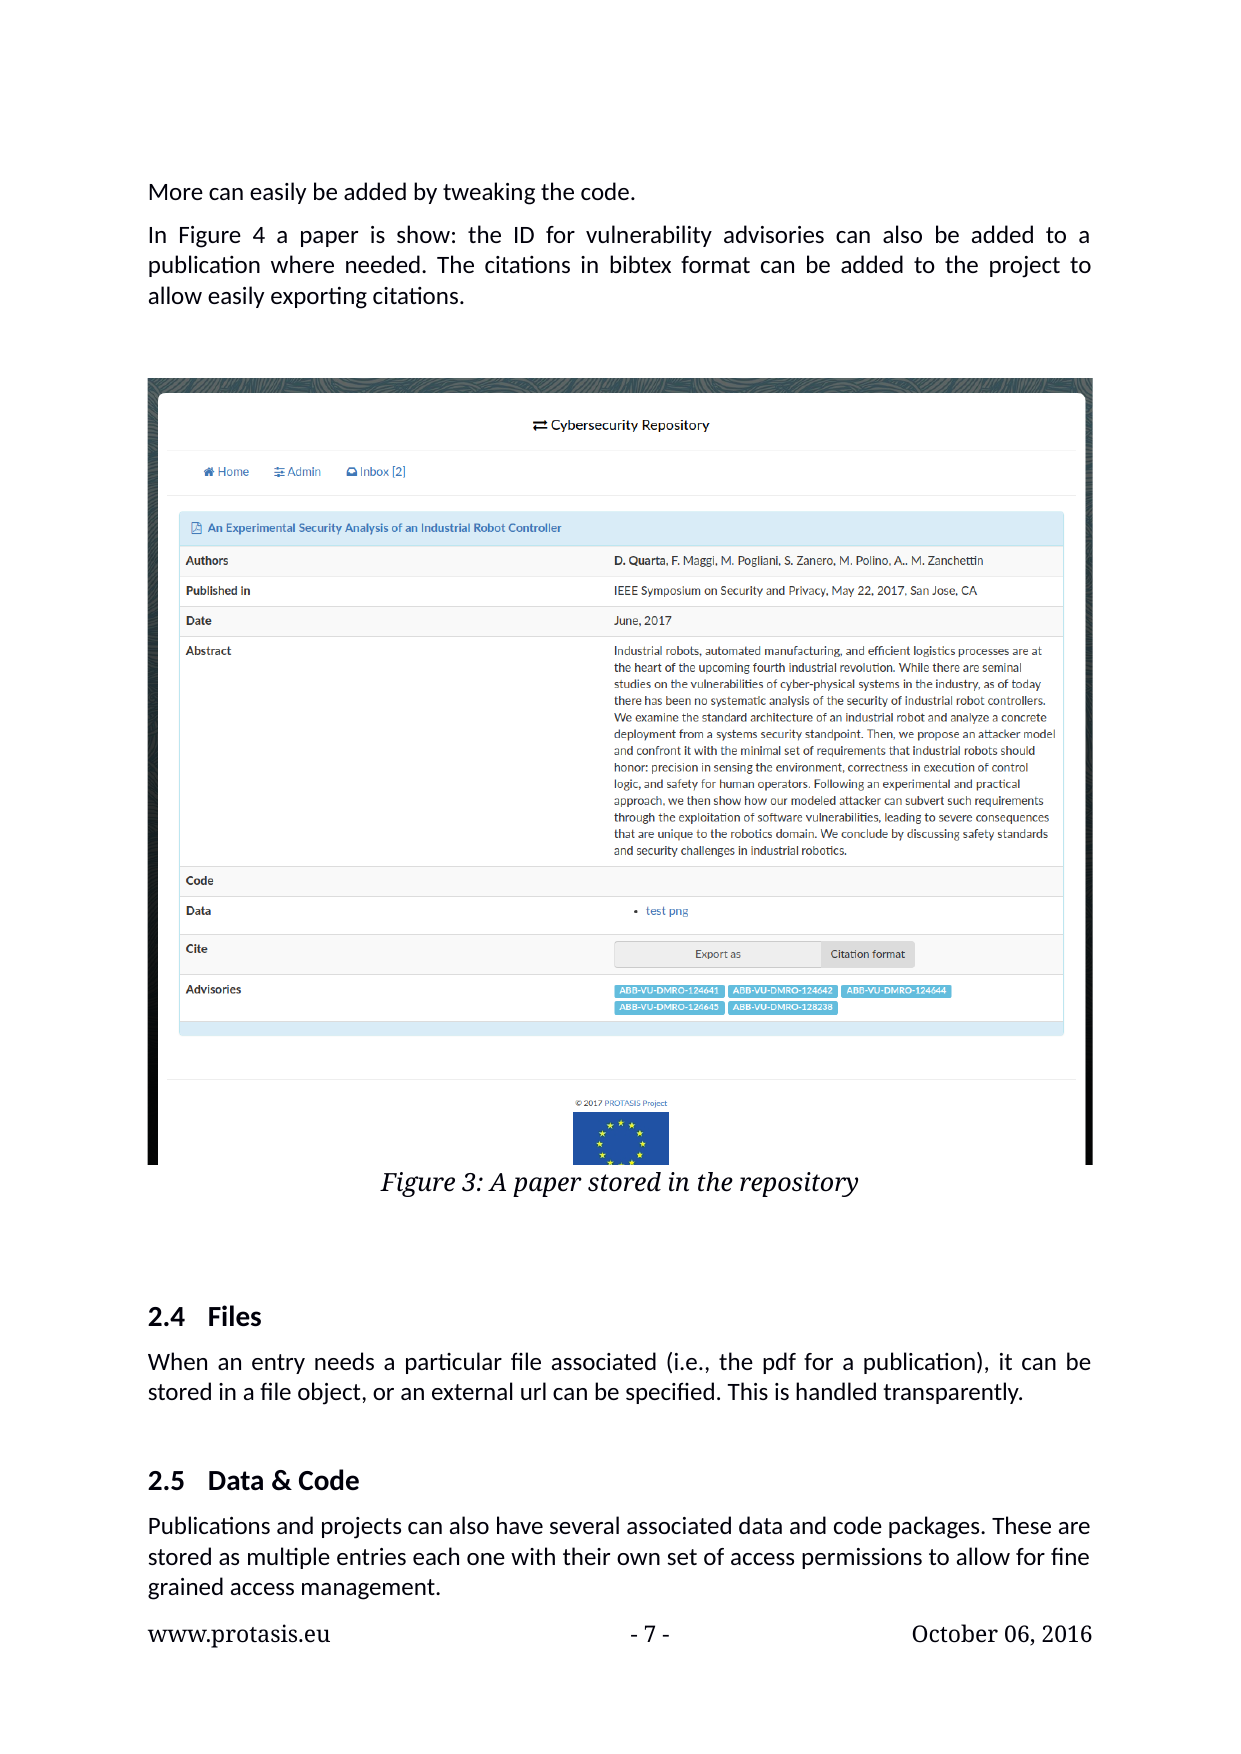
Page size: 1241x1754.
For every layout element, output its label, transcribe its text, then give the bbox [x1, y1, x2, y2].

text Publications and projects can also have several associated data and code packages. These are stored as multiple entries each one with their own set of access permissions to allow for fine grained access management. [148, 1510, 1092, 1602]
text More can easily be added by tweaking the code. [148, 176, 1092, 207]
subtitle Files [148, 1298, 1092, 1333]
text In Figure 4 a paper is show: the ID for vulnerability advisories can also be added to a publication where needed. The citations in bibtex format can be added to the project to allow easily exporting citations. [148, 219, 1092, 311]
subtitle Data & Code [148, 1462, 1092, 1498]
picture [147, 378, 1093, 1165]
text When an entry needs a particular file associated (i.e., the pdf for a publication), it can be stored in a file object, or an external url can be specified. This is handled transparently. [148, 1346, 1092, 1407]
text Figure 4: A paper stored in the repository [148, 1165, 1092, 1199]
